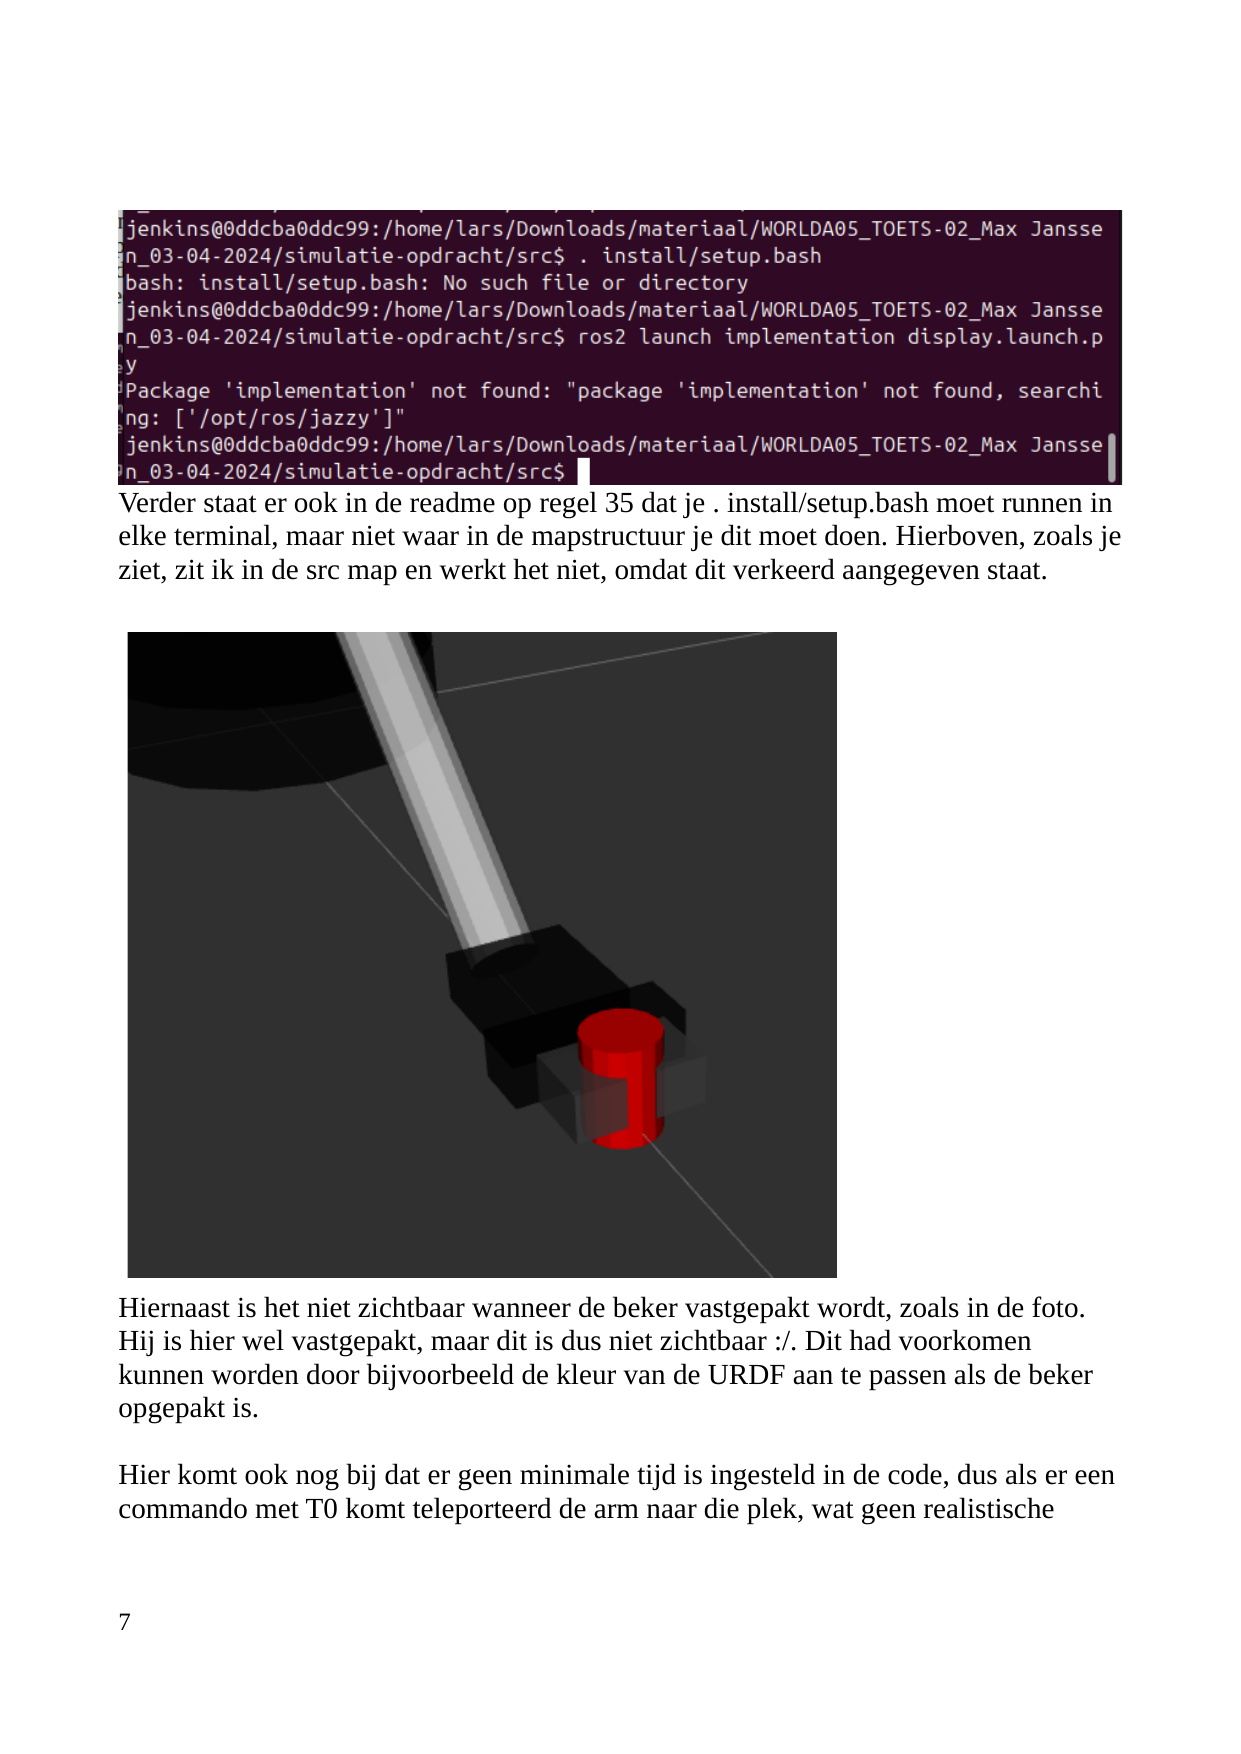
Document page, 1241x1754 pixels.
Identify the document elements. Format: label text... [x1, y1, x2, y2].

text Hier komt ook nog bij dat er geen minimale tijd is ingesteld in de code, dus als er een commando met T0 komt teleporteerd de arm naar die plek, wat geen realistische [118, 1457, 1122, 1524]
picture [127, 632, 837, 1278]
text Hiernaast is het niet zichtbaar wanneer de beker vastgepakt wordt, zoals in de foto. Hij is hier wel vastgepakt, maar dit is dus niet zichtbaar :/. Dit had voorkomen kunnen worden door bijvoorbeeld de kleur van de URDF aan te passen als de beker opgepakt is. [118, 1290, 1122, 1424]
text Verder staat er ook in de readme op regel 35 dat je . install/setup.bash moet runnen in elke terminal, maar niet waar in de mapstructuur je dit moet doen. Hierboven, zoals je ziet, zit ik in de src map en werkt het niet, omdat dit verkeerd aangegeven staat. [118, 485, 1122, 585]
picture [118, 210, 1123, 485]
